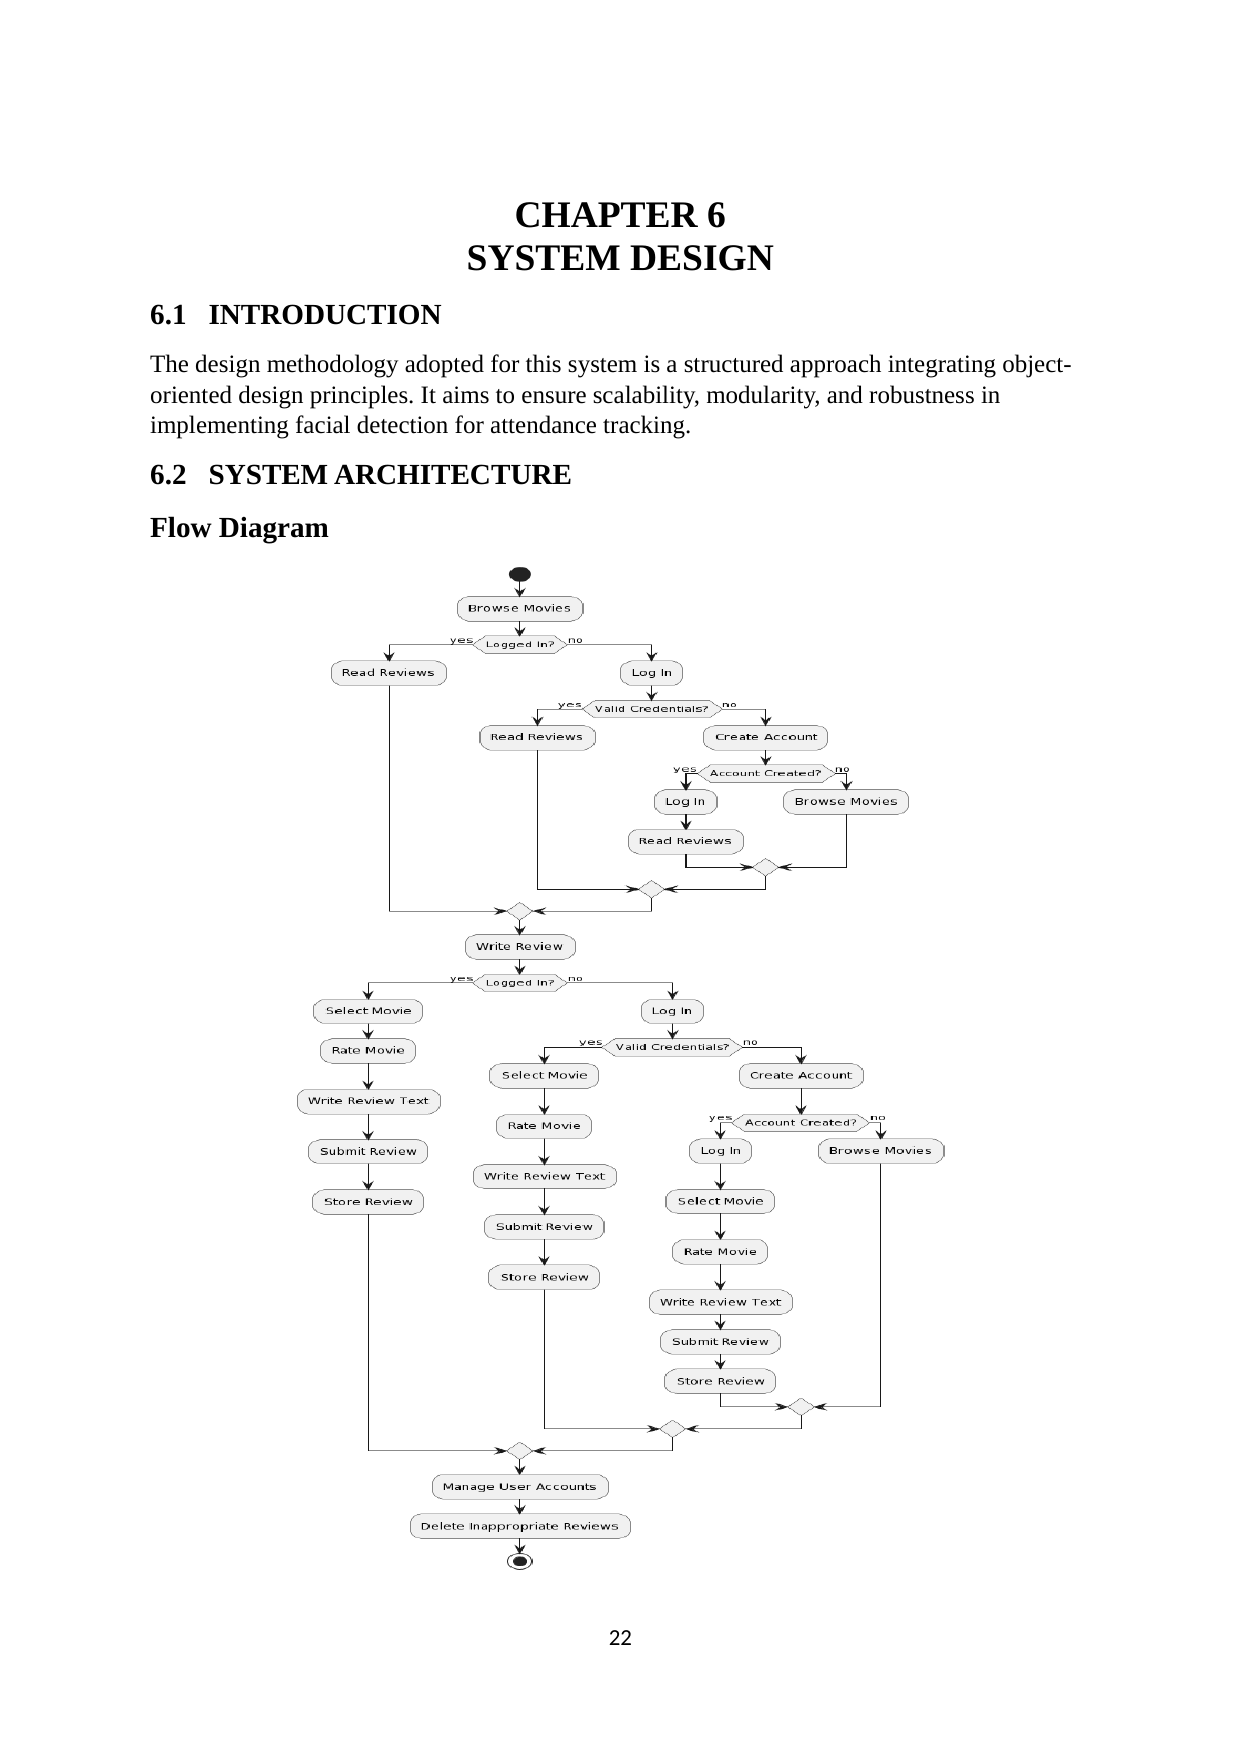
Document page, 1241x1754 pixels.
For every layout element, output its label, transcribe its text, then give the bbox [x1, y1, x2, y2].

text CHAPTER 6 [150, 192, 1090, 235]
picture [285, 560, 955, 1576]
text SYSTEM DESIGN [150, 235, 1090, 278]
text 6.1 INTRODUCTION [150, 297, 1090, 331]
text Flow Diagram [150, 510, 1090, 543]
text 6.2 SYSTEM ARCHITECTURE [150, 457, 1090, 491]
text The design methodology adopted for this system is a structured approach integrating object-oriented design principles. It aims to ensure scalability, modularity, and robustness in implementing facial detection for attendance tracking. [150, 349, 1090, 439]
